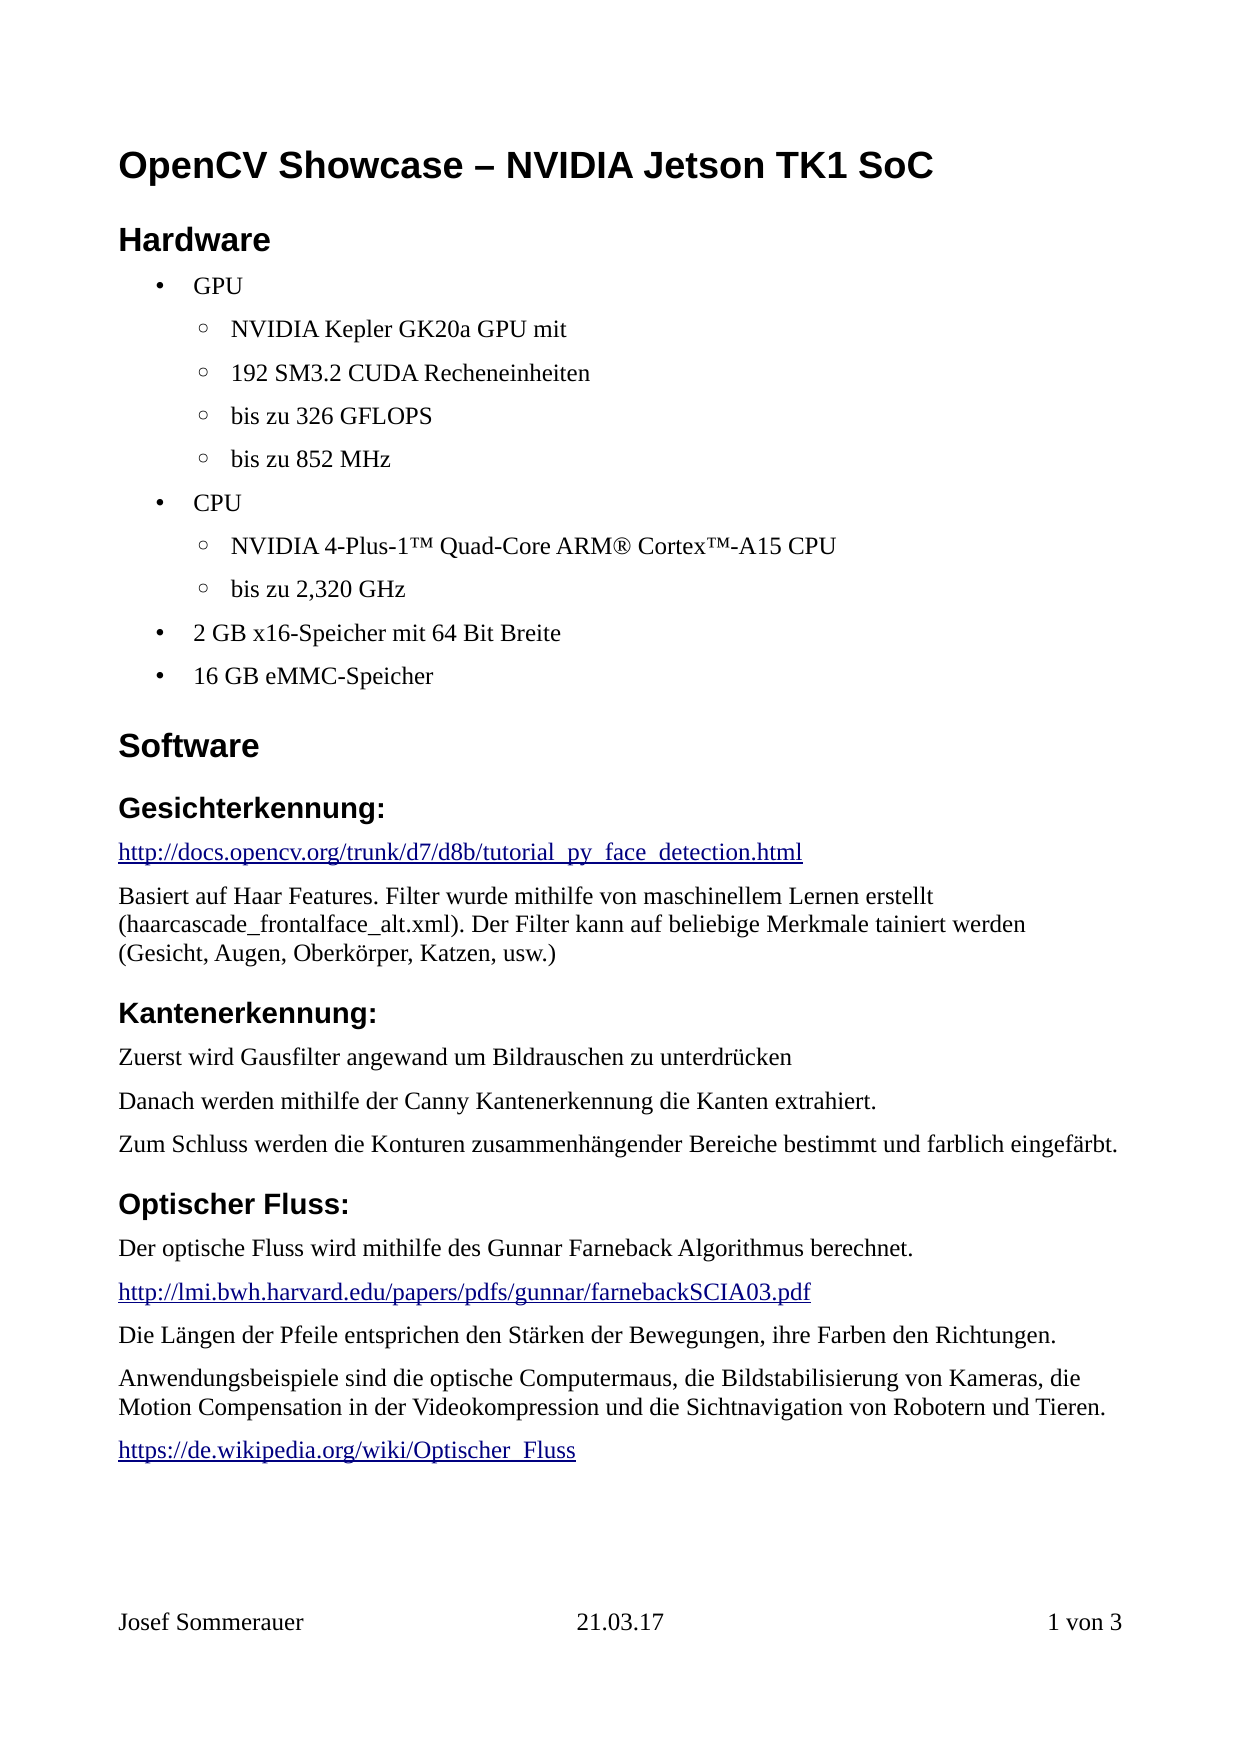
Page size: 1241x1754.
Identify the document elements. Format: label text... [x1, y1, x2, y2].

text http://lmi.bwh.harvard.edu/papers/pdfs/gunnar/farnebackSCIA03.pdf [118, 1277, 1122, 1305]
text Danach werden mithilfe der Canny Kantenerkennung die Kanten extrahiert. [118, 1086, 1122, 1114]
text Zuerst wird Gausfilter angewand um Bildrauschen zu unterdrücken [118, 1042, 1122, 1071]
subtitle Optischer Fluss: [118, 1187, 1122, 1221]
subtitle Gesichterkennung: [118, 791, 1122, 825]
list bis zu 2,320 GHz [193, 574, 1122, 603]
list GPU [156, 271, 1122, 300]
text Die Längen der Pfeile entsprichen den Stärken der Bewegungen, ihre Farben den Richtungen. [118, 1320, 1122, 1349]
list NVIDIA 4-Plus-1™ Quad-Core ARM® Cortex™-A15 CPU [193, 531, 1122, 560]
subtitle OpenCV Showcase – NVIDIA Jetson TK1 SoC [118, 143, 1122, 187]
subtitle Software [118, 725, 1122, 764]
text Zum Schluss werden die Konturen zusammenhängender Bereiche bestimmt und farblich eingefärbt. [118, 1129, 1122, 1158]
text Anwendungsbeispiele sind die optische Computermaus, die Bildstabilisierung von Kameras, die Motion Compensation in der Videokompression und die Sichtnavigation von Robotern und Tieren. [118, 1363, 1122, 1421]
list bis zu 852 MHz [193, 444, 1122, 473]
list NVIDIA Kepler GK20a GPU mit [193, 314, 1122, 343]
text http://docs.opencv.org/trunk/d7/d8b/tutorial_py_face_detection.html [118, 837, 1122, 866]
list CPU [156, 488, 1122, 517]
list 192 SM3.2 CUDA Recheneinheiten [193, 358, 1122, 387]
text Basiert auf Haar Features. Filter wurde mithilfe von maschinellem Lernen erstellt (haarcascade_frontalface_alt.xml). Der Filter kann auf beliebige Merkmale tainiert werden (Gesicht, Augen, Oberkörper, Katzen, usw.) [118, 881, 1122, 967]
subtitle Kantenerkennung: [118, 996, 1122, 1030]
text Der optische Fluss wird mithilfe des Gunnar Farneback Algorithmus berechnet. [118, 1233, 1122, 1262]
list 2 GB x16-Speicher mit 64 Bit Breite [156, 618, 1122, 647]
text https://de.wikipedia.org/wiki/Optischer_Fluss [118, 1435, 1122, 1464]
list bis zu 326 GFLOPS [193, 401, 1122, 430]
list 16 GB eMMC-Speicher [156, 661, 1122, 690]
subtitle Hardware [118, 220, 1122, 259]
